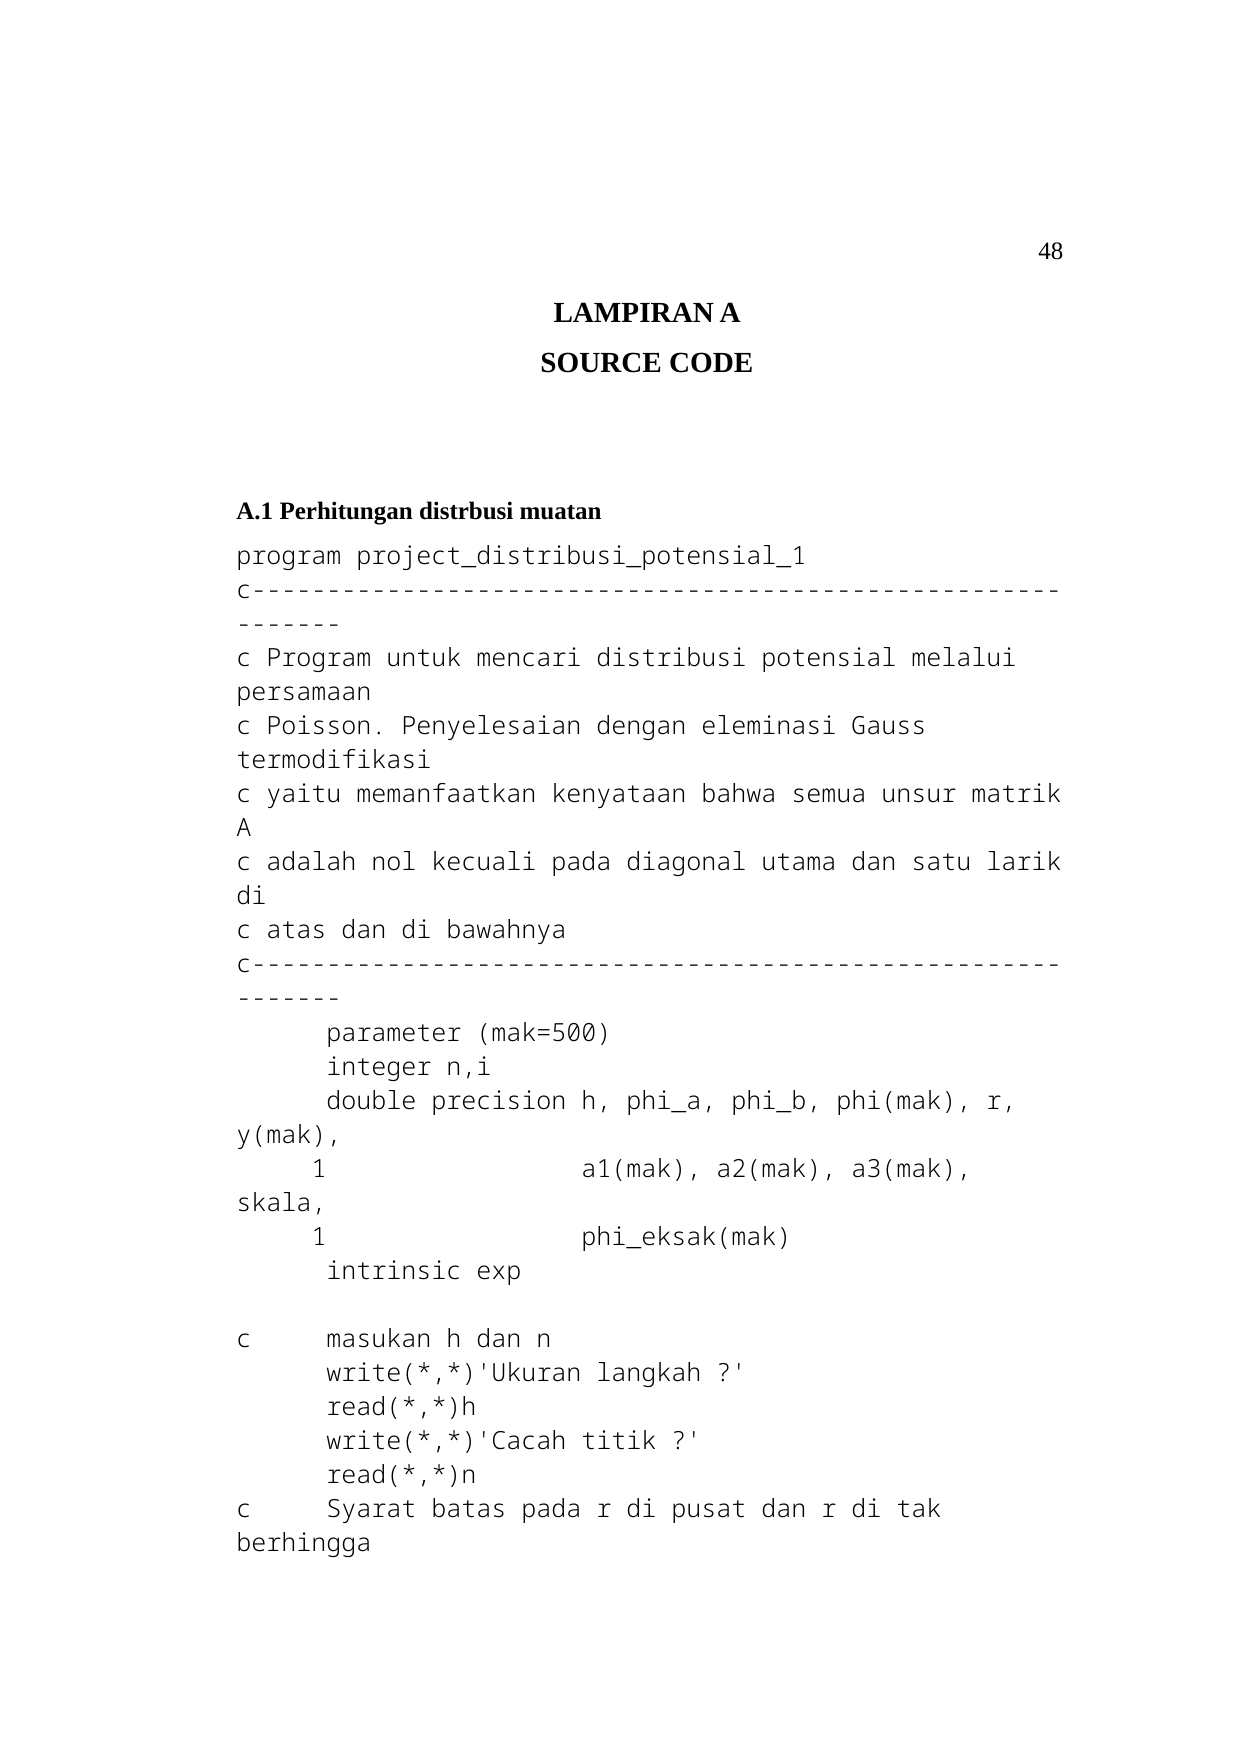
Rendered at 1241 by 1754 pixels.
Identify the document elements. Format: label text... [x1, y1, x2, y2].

text c atas dan di bawahnya [236, 912, 1063, 946]
text c yaitu memanfaatkan kenyataan bahwa semua unsur matrik A [236, 776, 1063, 844]
text 1 phi_eksak(mak) [236, 1218, 1063, 1253]
text read(*,*)n [236, 1457, 1063, 1491]
text write(*,*)'Cacah titik ?' [236, 1423, 1063, 1457]
text c Program untuk mencari distribusi potensial melalui persamaan [236, 639, 1063, 708]
text c Syarat batas pada r di pusat dan r di tak berhingga [236, 1491, 1063, 1559]
text intrinsic exp [236, 1253, 1063, 1287]
text integer n,i [236, 1048, 1063, 1082]
text c Poisson. Penyelesaian dengan eleminasi Gauss termodifikasi [236, 708, 1063, 776]
text c masukan h dan n [236, 1321, 1063, 1355]
text write(*,*)'Ukuran langkah ?' [236, 1355, 1063, 1389]
text program project_distribusi_potensial_1 [236, 537, 1063, 571]
subtitle Source code [230, 295, 1063, 379]
text c------------------------------------------------------------- [236, 571, 1063, 639]
text read(*,*)h [236, 1389, 1063, 1423]
text 1 a1(mak), a2(mak), a3(mak), skala, [236, 1150, 1063, 1218]
text c------------------------------------------------------------- [236, 946, 1063, 1014]
subtitle Perhitungan distrbusi muatan [236, 496, 1063, 525]
text double precision h, phi_a, phi_b, phi(mak), r, y(mak), [236, 1082, 1063, 1150]
text parameter (mak=500) [236, 1014, 1063, 1048]
text c adalah nol kecuali pada diagonal utama dan satu larik di [236, 844, 1063, 912]
